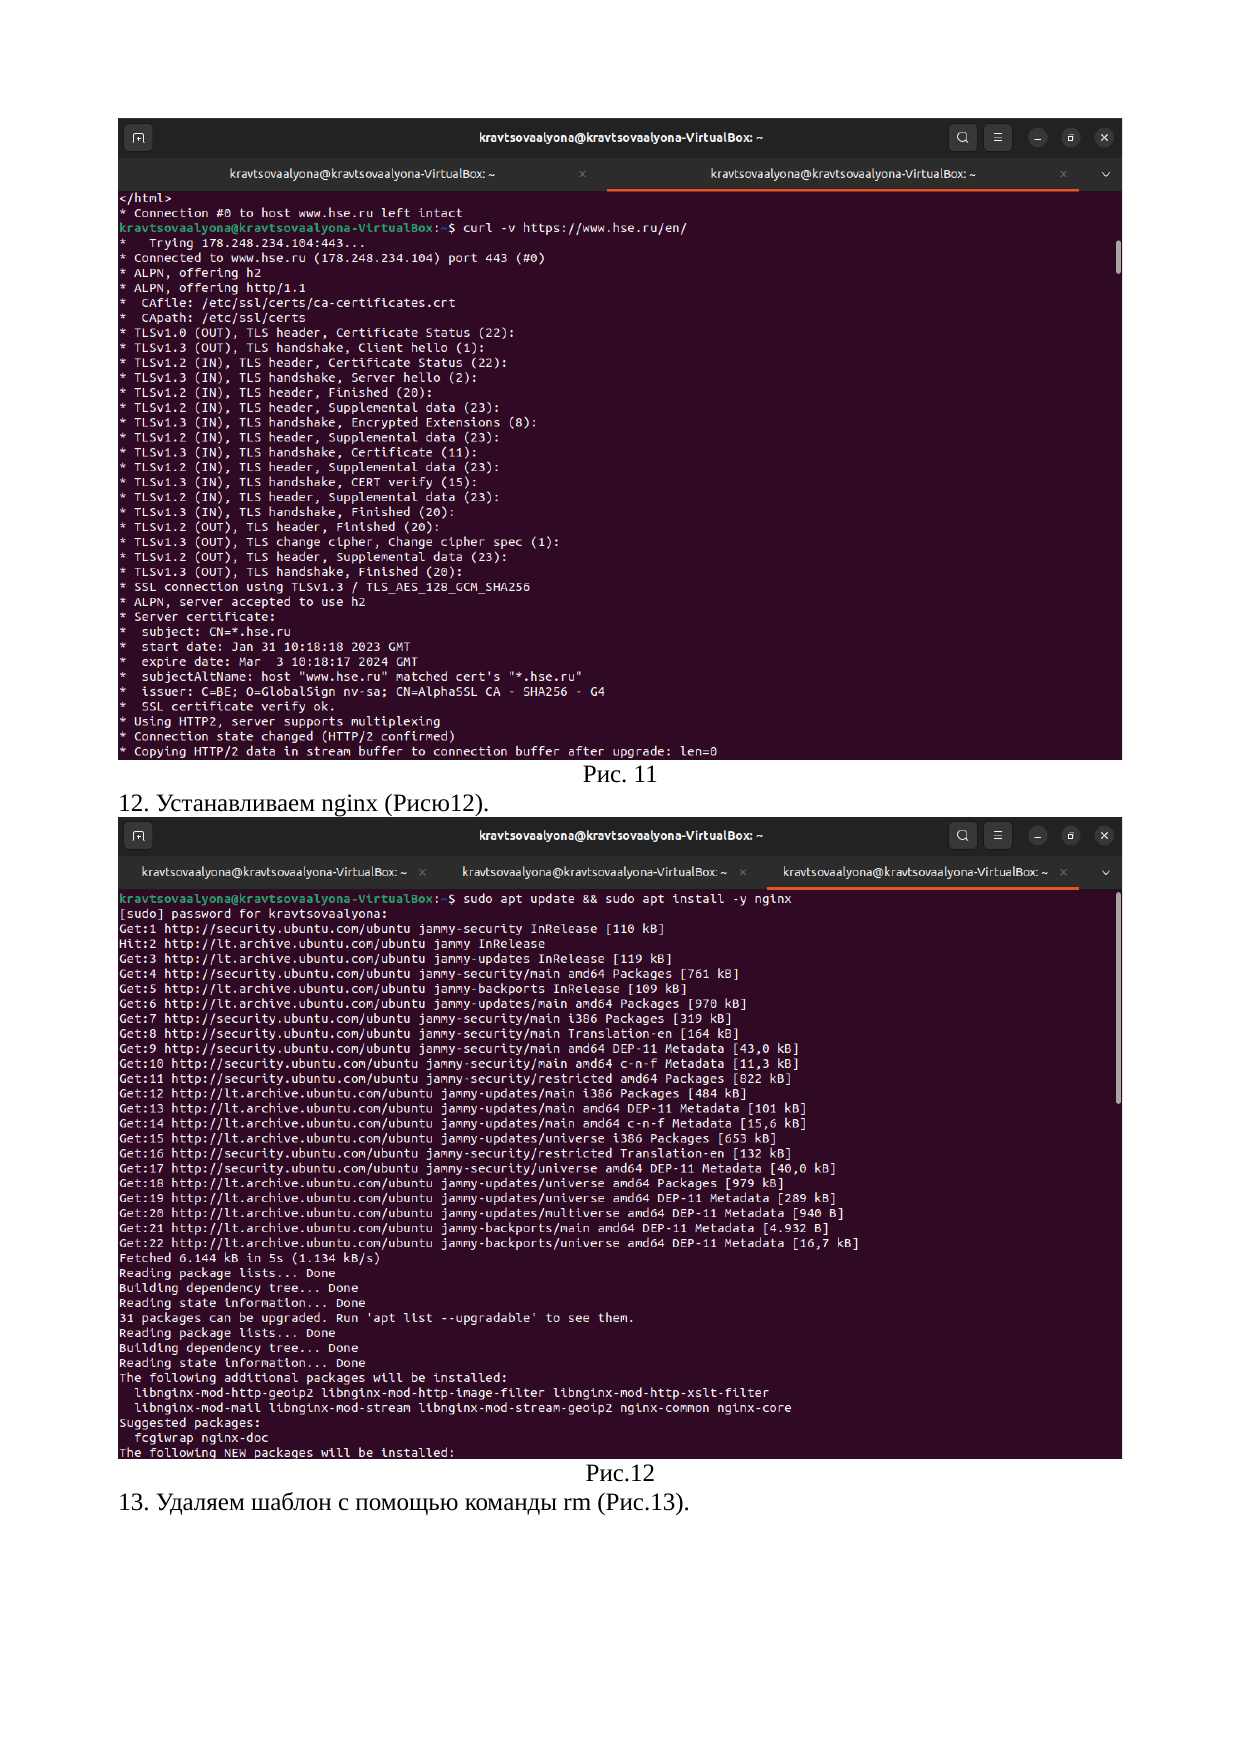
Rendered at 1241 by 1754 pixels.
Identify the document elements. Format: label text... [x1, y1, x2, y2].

text Рис. 11 [118, 760, 1122, 788]
picture [118, 817, 1123, 1459]
text 13. Удаляем шаблон с помощью команды rm (Рис.13). [118, 1487, 1122, 1516]
text Рис.12 [118, 1459, 1122, 1487]
picture [118, 118, 1123, 760]
text 12. Устанавливаем nginx (Рисю12). [118, 788, 1122, 817]
